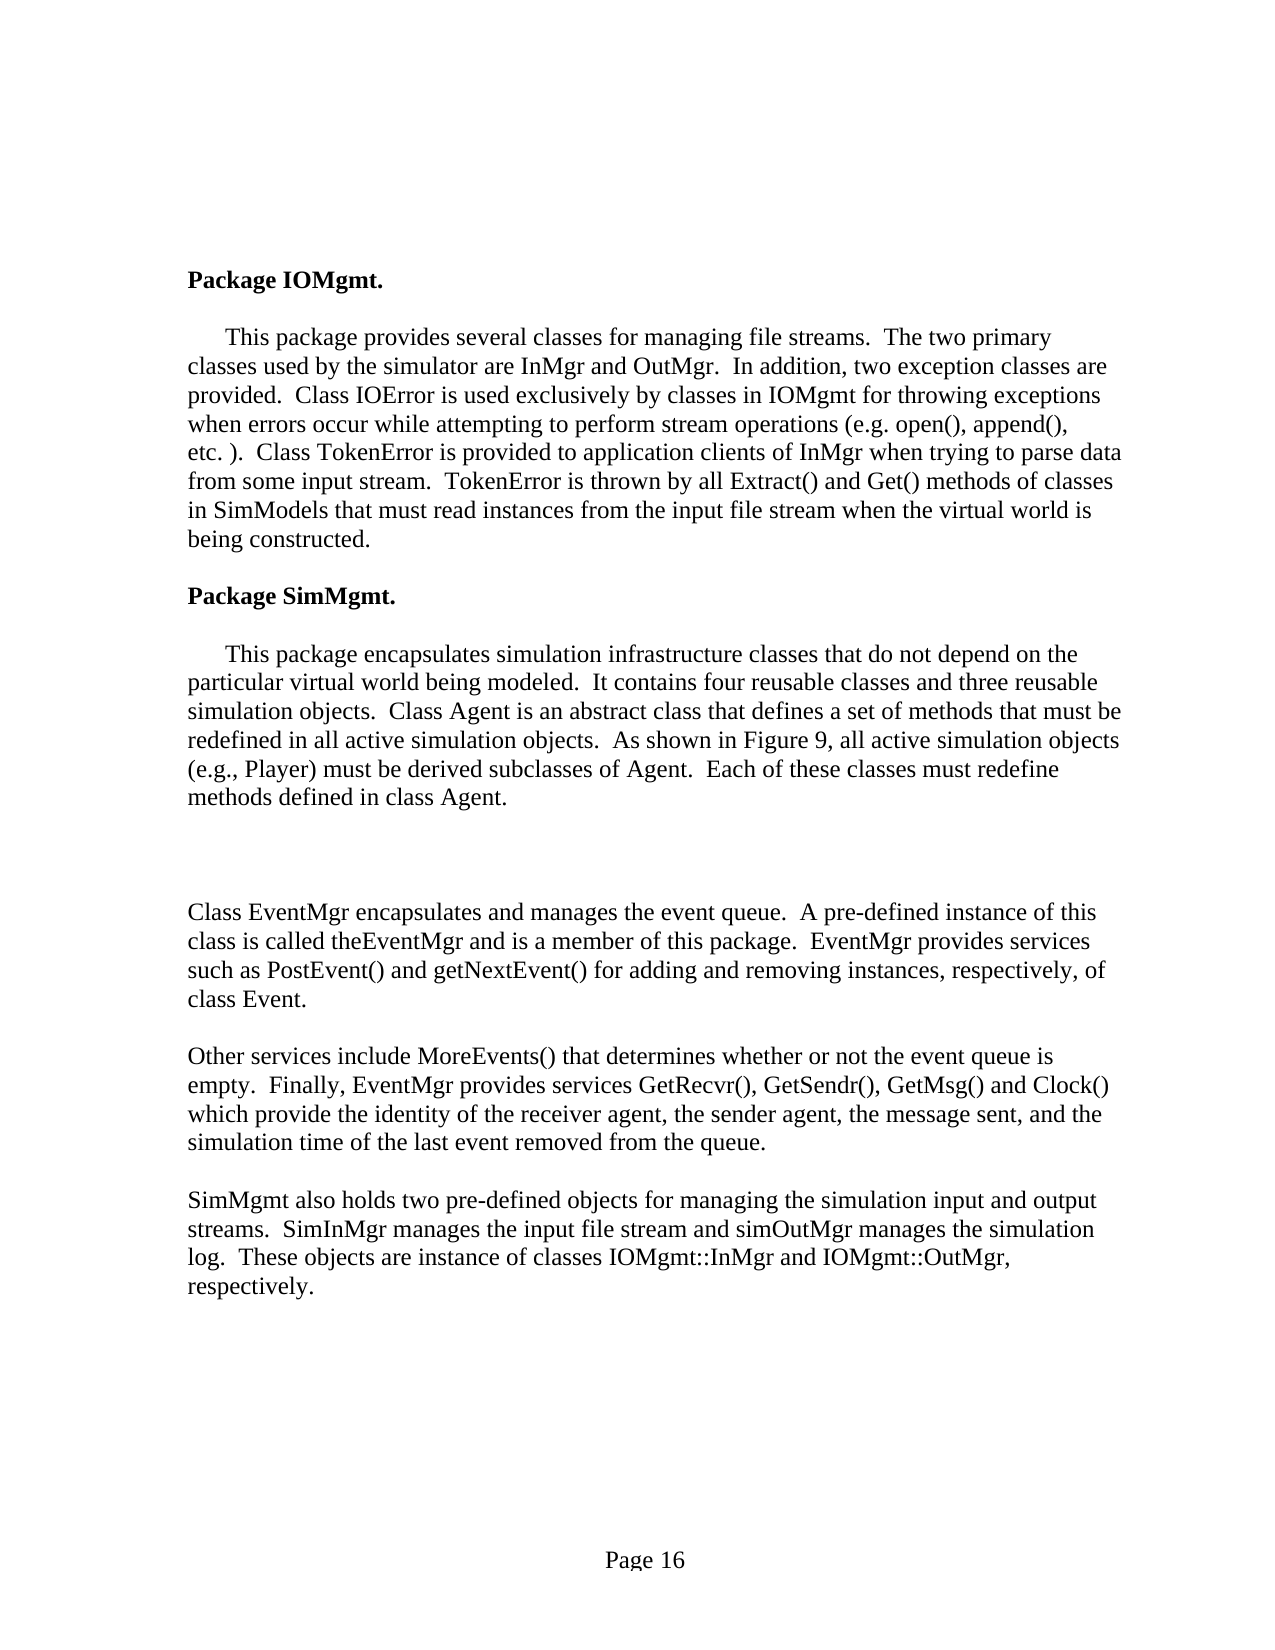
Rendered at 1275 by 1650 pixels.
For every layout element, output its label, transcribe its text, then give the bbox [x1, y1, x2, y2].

text Package IOMgmt. [187, 265, 1125, 294]
text Other services include MoreEvents() that determines whether or not the event queue is empty. Finally, EventMgr provides services GetRecvr(), GetSendr(), GetMsg() and Clock() which provide the identity of the receiver agent, the sender agent, the message sent, and the simulation time of the last event removed from the queue. [187, 1041, 1125, 1156]
text Class EventMgr encapsulates and manages the event queue. A pre-defined instance of this class is called theEventMgr and is a member of this package. EventMgr provides services such as PostEvent() and getNextEvent() for adding and removing instances, respectively, of class Event. [187, 897, 1125, 1012]
text This package encapsulates simulation infrastructure classes that do not depend on the particular virtual world being modeled. It contains four reusable classes and three reusable simulation objects. Class Agent is an abstract class that defines a set of methods that must be redefined in all active simulation objects. As shown in Figure 9, all active simulation objects (e.g., Player) must be derived subclasses of Agent. Each of these classes must redefine methods defined in class Agent. [187, 639, 1125, 811]
text Package SimMgmt. [187, 581, 1125, 610]
text This package provides several classes for managing file streams. The two primary classes used by the simulator are InMgr and OutMgr. In addition, two exception classes are provided. Class IOError is used exclusively by classes in IOMgmt for throwing exceptions when errors occur while attempting to perform stream operations (e.g. open(), append(), etc. ). Class TokenError is provided to application clients of InMgr when trying to parse data from some input stream. TokenError is thrown by all Extract() and Get() methods of classes in SimModels that must read instances from the input file stream when the virtual world is being constructed. [187, 322, 1125, 552]
text SimMgmt also holds two pre-defined objects for managing the simulation input and output streams. SimInMgr manages the input file stream and simOutMgr manages the simulation log. These objects are instance of classes IOMgmt::InMgr and IOMgmt::OutMgr, respectively. [187, 1185, 1125, 1300]
